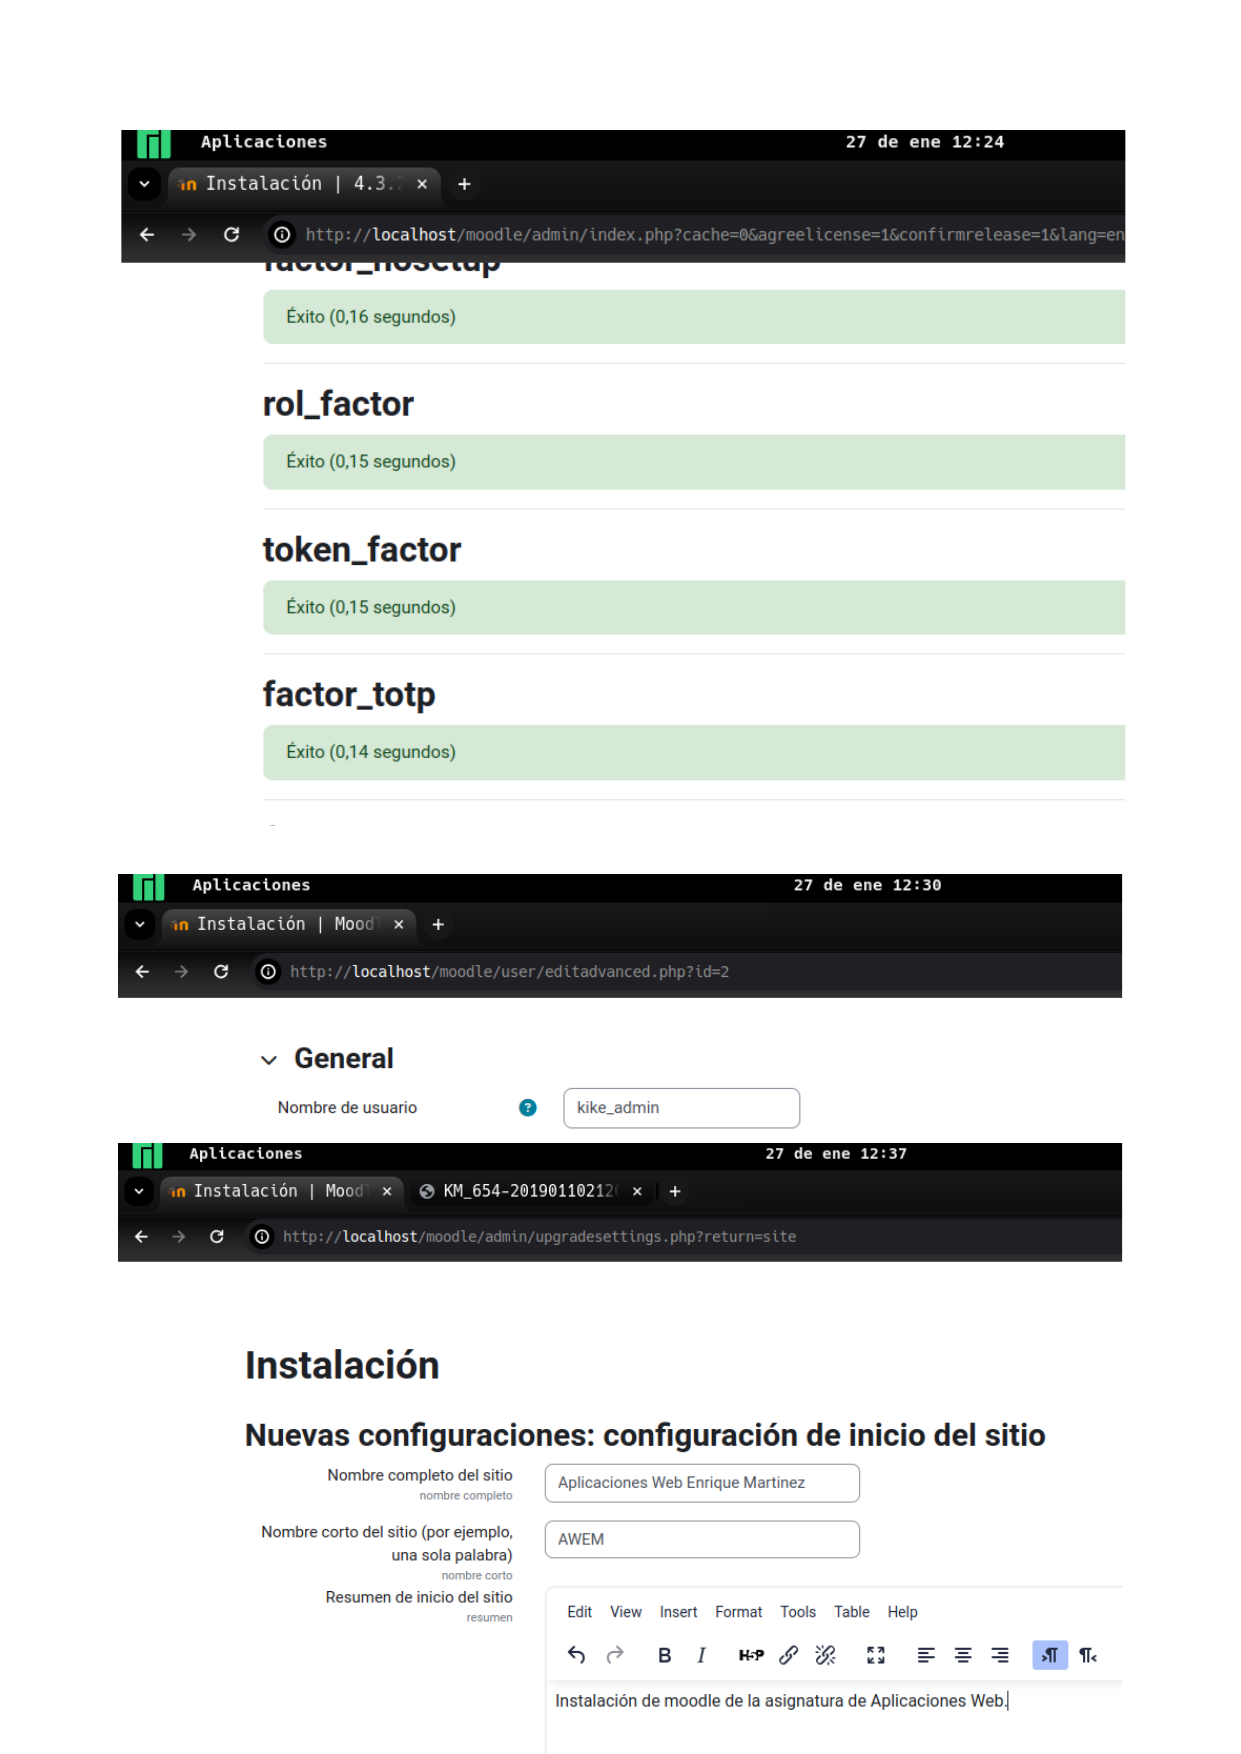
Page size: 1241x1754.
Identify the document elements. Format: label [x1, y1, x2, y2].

picture [121, 130, 1126, 826]
picture [118, 874, 1123, 1754]
